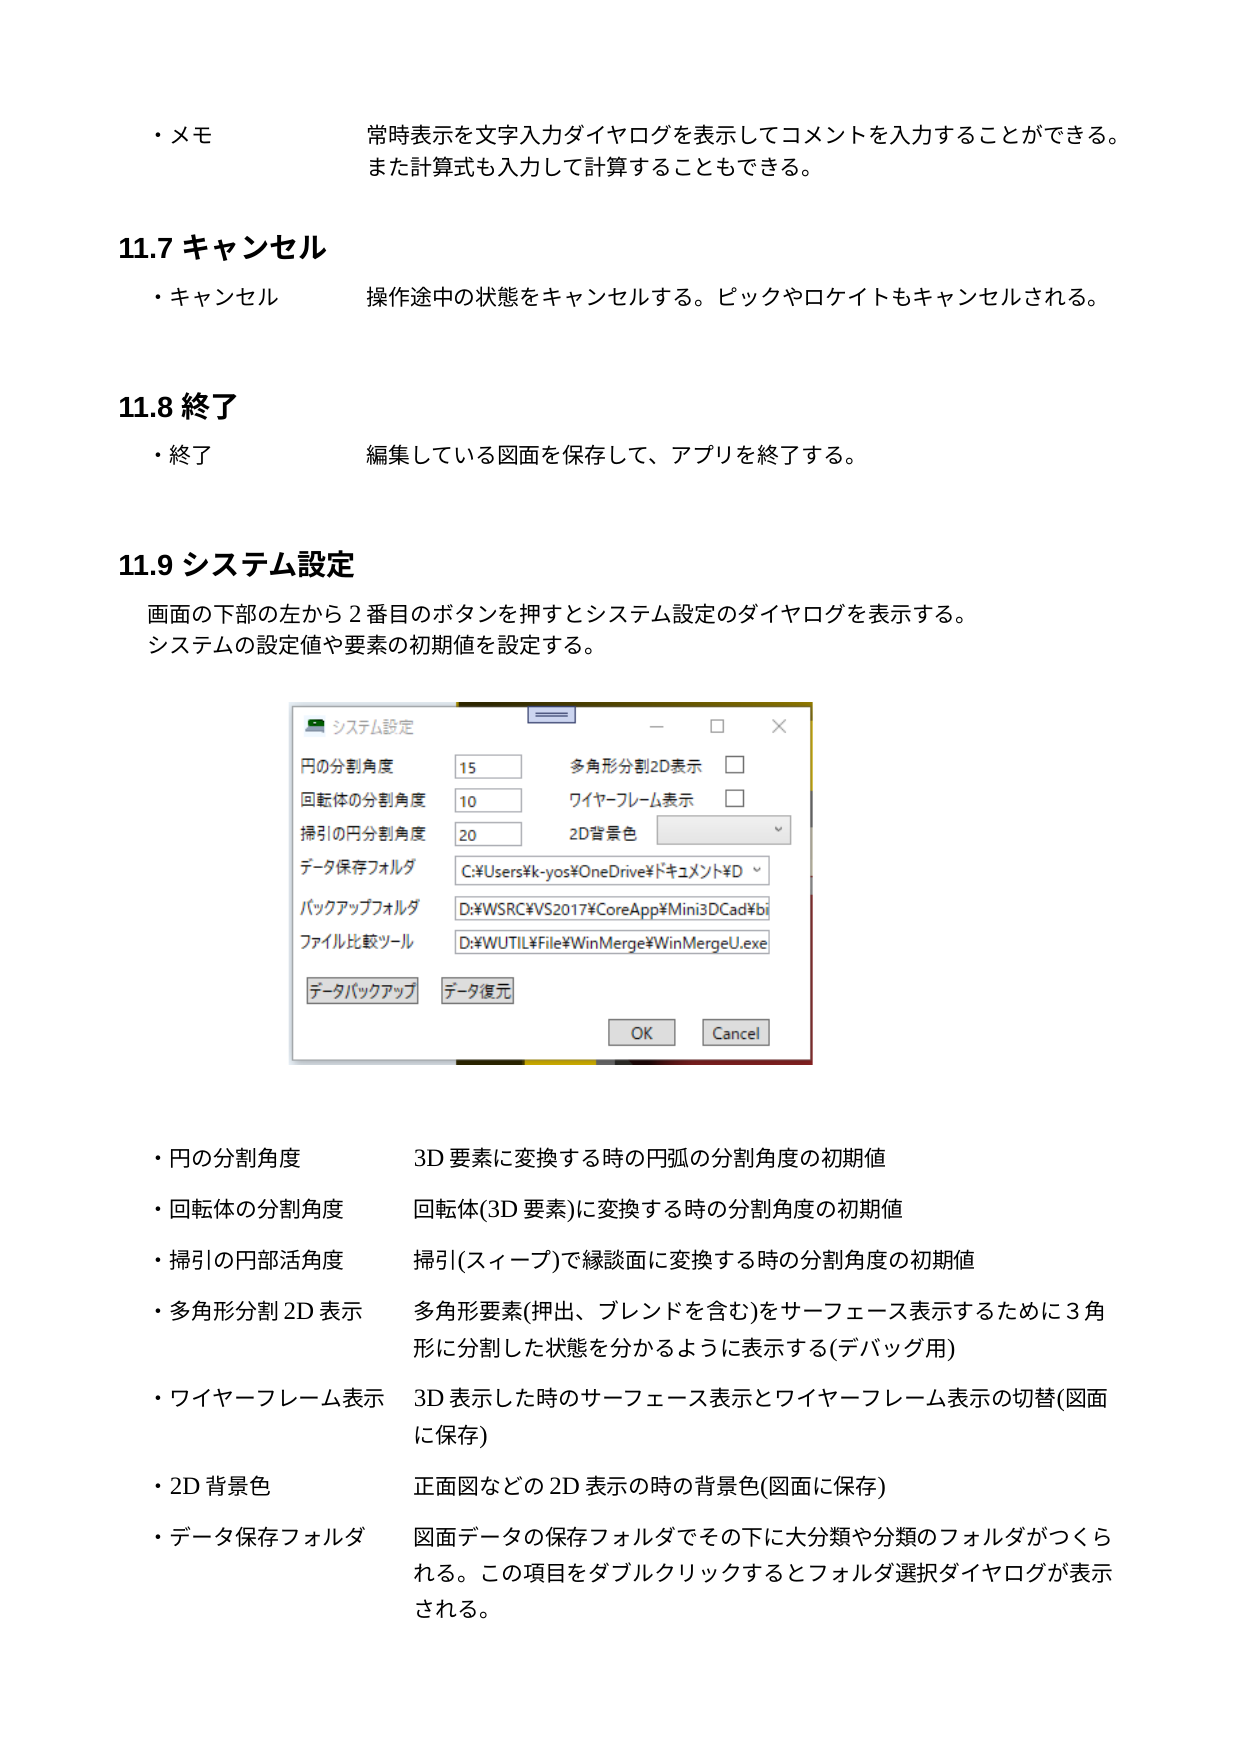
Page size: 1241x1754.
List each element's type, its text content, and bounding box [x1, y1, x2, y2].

text ・2D背景色 正面図などの2D表示の時の背景色(図面に保存) [148, 1469, 1122, 1500]
text ・ワイヤーフレーム表示 3D表示した時のサーフェース表示とワイヤーフレーム表示の切替(図面に保存) [148, 1381, 1122, 1449]
text ・多角形分割2D表示 多角形要素(押出、ブレンドを含む)をサーフェース表示するために３角形に分割した状態を分かるように表示する(デバッグ用) [148, 1294, 1122, 1362]
text ・メモ 常時表示を文字入力ダイヤログを表示してコメントを入力することができる。また計算式も入力して計算することもできる。 [148, 118, 1122, 181]
text ・終了 編集している図面を保存して、アプリを終了する。 [148, 438, 1122, 470]
text ・回転体の分割角度 回転体(3D要素)に変換する時の分割角度の初期値 [148, 1192, 1122, 1224]
subtitle 11.9 システム設定 [118, 542, 1122, 584]
subtitle 11.7 キャンセル [118, 225, 1122, 267]
text ・データ保存フォルダ 図面データの保存フォルダでその下に大分類や分類のフォルダがつくられる。この項目をダブルクリックするとフォルダ選択ダイヤログが表示される。 [148, 1520, 1122, 1624]
picture [288, 702, 813, 1065]
text ・掃引の円部活角度 掃引(スィープ)で縁談面に変換する時の分割角度の初期値 [148, 1243, 1122, 1275]
subtitle 11.8 終了 [118, 383, 1122, 426]
text ・キャンセル 操作途中の状態をキャンセルする。ピックやロケイトもキャンセルされる。 [148, 279, 1122, 311]
text 画面の下部の左から2番目のボタンを押すとシステム設定のダイヤログを表示する。 システムの設定値や要素の初期値を設定する。 [148, 597, 1122, 660]
text ・円の分割角度 3D要素に変換する時の円弧の分割角度の初期値 [148, 1141, 1122, 1173]
